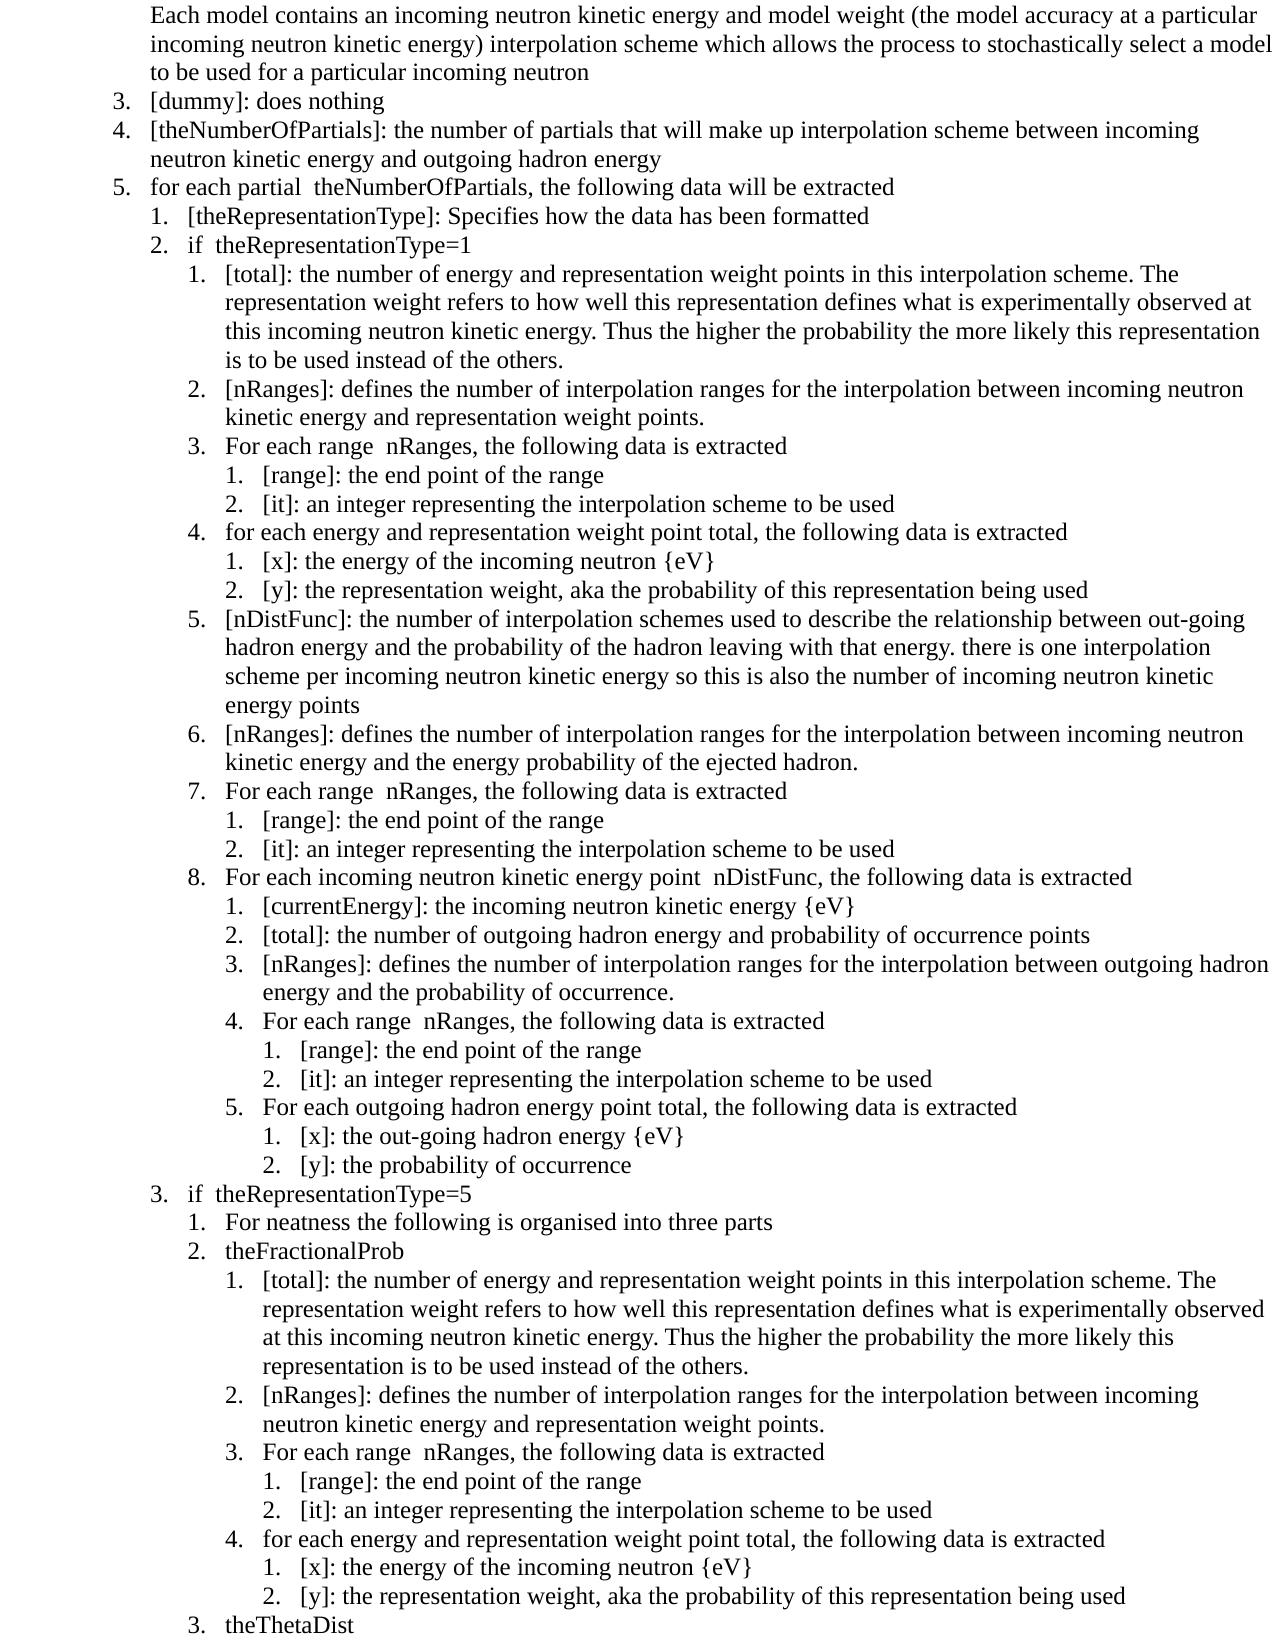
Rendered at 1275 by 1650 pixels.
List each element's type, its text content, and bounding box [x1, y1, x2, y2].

list [total]: the number of outgoing hadron energy and probability of occurrence points [225, 920, 1275, 949]
list [range]: the end point of the range [225, 460, 1275, 489]
list [theNumberOfPartials]: the number of partials that will make up interpolation scheme between incoming neutron kinetic energy and outgoing hadron energy [112, 115, 1275, 172]
list [range]: the end point of the range [262, 1466, 1275, 1495]
list [x]: the energy of the incoming neutron {eV} [225, 546, 1275, 575]
list if theRepresentationType=1 [150, 230, 1275, 259]
list [y]: the probability of occurrence [262, 1150, 1275, 1179]
list [dummy]: does nothing [112, 86, 1275, 115]
list [total]: the number of energy and representation weight points in this interpolation scheme. The representation weight refers to how well this representation defines what is experimentally observed at this incoming neutron kinetic energy. Thus the higher the probability the more likely this representation is to be used instead of the others. [225, 1265, 1275, 1380]
list For each incoming neutron kinetic energy point nDistFunc, the following data is extracted [187, 862, 1275, 891]
list for each partial theNumberOfPartials, the following data will be extracted [112, 172, 1275, 201]
list [x]: the energy of the incoming neutron {eV} [262, 1552, 1275, 1581]
list [nRanges]: defines the number of interpolation ranges for the interpolation between incoming neutron kinetic energy and the energy probability of the ejected hadron. [187, 719, 1275, 776]
list [nRanges]: defines the number of interpolation ranges for the interpolation between incoming neutron kinetic energy and representation weight points. [225, 1380, 1275, 1437]
list For each range nRanges, the following data is extracted [187, 776, 1275, 805]
list [nRanges]: defines the number of interpolation ranges for the interpolation between incoming neutron kinetic energy and representation weight points. [187, 374, 1275, 431]
list [currentEnergy]: the incoming neutron kinetic energy {eV} [225, 891, 1275, 920]
list for each energy and representation weight point total, the following data is extracted [187, 517, 1275, 546]
list For each range nRanges, the following data is extracted [225, 1006, 1275, 1035]
list theThetaDist [187, 1610, 1275, 1639]
list [range]: the end point of the range [225, 805, 1275, 834]
list [it]: an integer representing the interpolation scheme to be used [262, 1064, 1275, 1092]
list [total]: the number of energy and representation weight points in this interpolation scheme. The representation weight refers to how well this representation defines what is experimentally observed at this incoming neutron kinetic energy. Thus the higher the probability the more likely this representation is to be used instead of the others. [187, 259, 1275, 374]
list [y]: the representation weight, aka the probability of this representation being used [225, 575, 1275, 604]
list [theRepresentationType]: Specifies how the data has been formatted [150, 201, 1275, 230]
list [y]: the representation weight, aka the probability of this representation being used [262, 1581, 1275, 1610]
list For neatness the following is organised into three parts [187, 1207, 1275, 1236]
list [nDistFunc]: the number of interpolation schemes used to describe the relationship between out-going hadron energy and the probability of the hadron leaving with that energy. there is one interpolation scheme per incoming neutron kinetic energy so this is also the number of incoming neutron kinetic energy points [187, 604, 1275, 719]
list if theRepresentationType=5 [150, 1179, 1275, 1207]
list For each outgoing hadron energy point total, the following data is extracted [225, 1092, 1275, 1121]
list for each energy and representation weight point total, the following data is extracted [225, 1524, 1275, 1552]
list [x]: the out-going hadron energy {eV} [262, 1121, 1275, 1150]
list [it]: an integer representing the interpolation scheme to be used [262, 1495, 1275, 1524]
list [it]: an integer representing the interpolation scheme to be used [225, 489, 1275, 517]
list [range]: the end point of the range [262, 1035, 1275, 1064]
list theFractionalProb [187, 1236, 1275, 1265]
list Each model contains an incoming neutron kinetic energy and model weight (the model accuracy at a particular incoming neutron kinetic energy) interpolation scheme which allows the process to stochastically select a model to be used for a particular incoming neutron [112, 0, 1275, 86]
list [nRanges]: defines the number of interpolation ranges for the interpolation between outgoing hadron energy and the probability of occurrence. [225, 949, 1275, 1006]
list For each range nRanges, the following data is extracted [187, 431, 1275, 460]
list [it]: an integer representing the interpolation scheme to be used [225, 834, 1275, 862]
list For each range nRanges, the following data is extracted [225, 1437, 1275, 1466]
